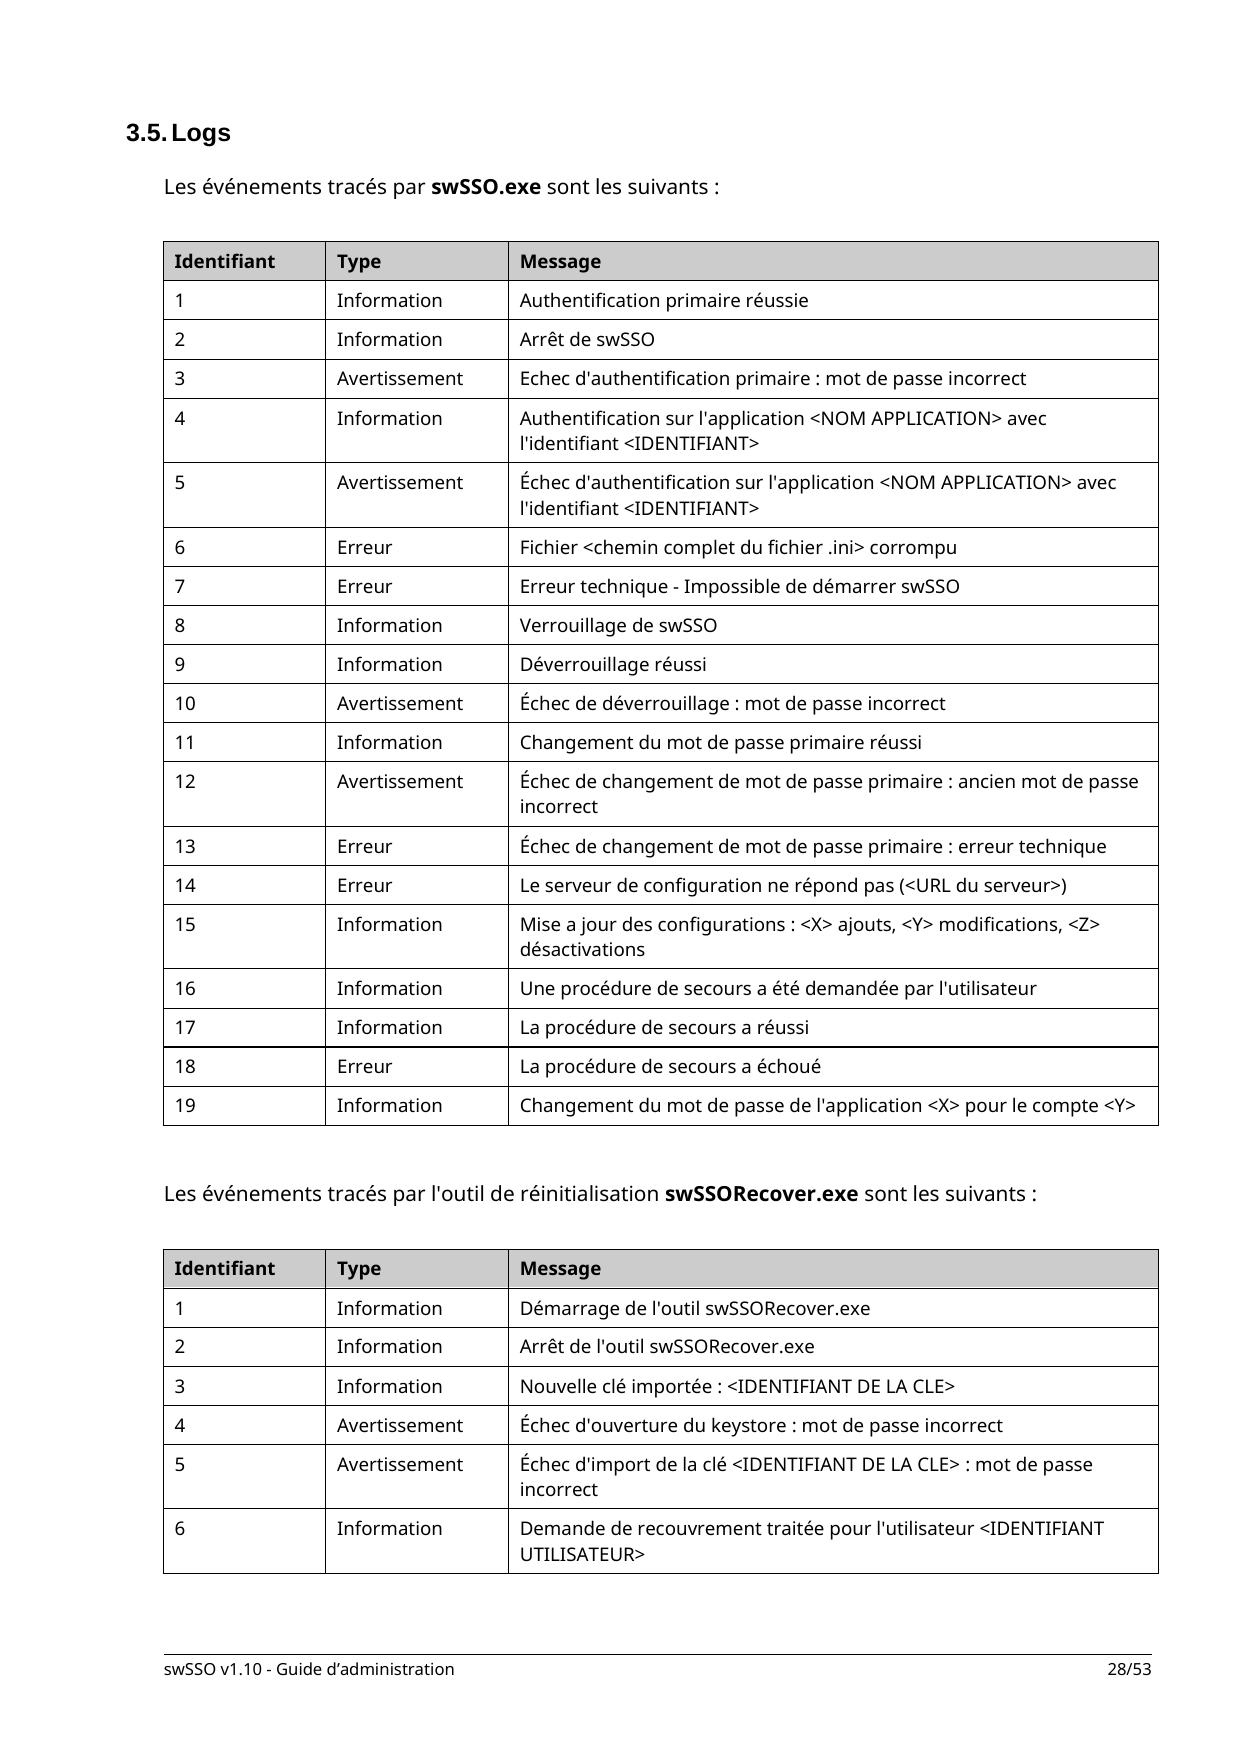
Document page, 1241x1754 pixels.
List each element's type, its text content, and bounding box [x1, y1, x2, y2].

table_cell 14 [164, 866, 325, 904]
table_cell Arrêt de l'outil swSSORecover.exe [509, 1328, 1158, 1366]
table_cell Information [326, 1367, 508, 1405]
table_cell Erreur technique - Impossible de démarrer swSSO [509, 567, 1158, 605]
table_header Type [326, 1250, 508, 1287]
table_cell 8 [164, 606, 325, 644]
table_cell Information [326, 1328, 508, 1366]
table_cell Information [326, 1087, 508, 1124]
table_cell 15 [164, 905, 325, 968]
table_cell Mise a jour des configurations : <X> ajouts, <Y> modifications, <Z> désactivations [509, 905, 1158, 968]
table_cell La procédure de secours a échoué [509, 1048, 1158, 1086]
text Les événements tracés par l'outil de réinitialisation swSSORecover.exe sont les suivants : [164, 1179, 1152, 1207]
table_cell 4 [164, 1406, 325, 1444]
table_cell Échec d'authentification sur l'application <NOM APPLICATION> avec l'identifiant <IDENTIFIANT> [509, 463, 1158, 527]
table_cell Changement du mot de passe de l'application <X> pour le compte <Y> [509, 1087, 1158, 1124]
table_cell Fichier <chemin complet du fichier .ini> corrompu [509, 528, 1158, 566]
table_cell Information [326, 723, 508, 761]
table_cell 18 [164, 1048, 325, 1086]
table_cell Erreur [326, 528, 508, 566]
table_cell 10 [164, 684, 325, 722]
table_cell Avertissement [326, 1406, 508, 1444]
table_cell Erreur [326, 827, 508, 865]
table_header Type [326, 242, 508, 280]
table_cell 13 [164, 827, 325, 865]
table_header Identifiant [164, 1250, 325, 1287]
table_cell Avertissement [326, 1445, 508, 1508]
table_cell Information [326, 1289, 508, 1327]
table_cell 19 [164, 1087, 325, 1124]
table_cell Nouvelle clé importée : <IDENTIFIANT DE LA CLE> [509, 1367, 1158, 1405]
table_cell 9 [164, 645, 325, 683]
table_cell 7 [164, 567, 325, 605]
table_cell Échec d'import de la clé <IDENTIFIANT DE LA CLE> : mot de passe incorrect [509, 1445, 1158, 1508]
text Les événements tracés par swSSO.exe sont les suivants : [164, 172, 1152, 200]
table_cell Erreur [326, 866, 508, 904]
table_cell 3 [164, 1367, 325, 1405]
table_cell Information [326, 281, 508, 319]
table_cell 5 [164, 463, 325, 527]
table_cell 16 [164, 969, 325, 1007]
table_cell Erreur [326, 1048, 508, 1086]
table_cell Information [326, 606, 508, 644]
table_cell 2 [164, 1328, 325, 1366]
table_cell Échec de changement de mot de passe primaire : ancien mot de passe incorrect [509, 762, 1158, 826]
table_cell Arrêt de swSSO [509, 320, 1158, 358]
table_cell Verrouillage de swSSO [509, 606, 1158, 644]
table_cell Information [326, 1509, 508, 1573]
table_cell Echec d'authentification primaire : mot de passe incorrect [509, 360, 1158, 397]
table_cell Avertissement [326, 463, 508, 527]
table_cell Information [326, 1009, 508, 1046]
table_cell Changement du mot de passe primaire réussi [509, 723, 1158, 761]
table_cell 6 [164, 1509, 325, 1573]
table_cell 17 [164, 1009, 325, 1046]
table_cell Information [326, 645, 508, 683]
table_header Message [509, 1250, 1158, 1287]
table_cell Échec de changement de mot de passe primaire : erreur technique [509, 827, 1158, 865]
table_cell Information [326, 399, 508, 462]
table_cell Démarrage de l'outil swSSORecover.exe [509, 1289, 1158, 1327]
table_cell Authentification sur l'application <NOM APPLICATION> avec l'identifiant <IDENTIFIANT> [509, 399, 1158, 462]
table_cell 12 [164, 762, 325, 826]
table_cell La procédure de secours a réussi [509, 1009, 1158, 1046]
table_cell Information [326, 320, 508, 358]
table_cell Échec de déverrouillage : mot de passe incorrect [509, 684, 1158, 722]
table_cell Information [326, 905, 508, 968]
table_cell 5 [164, 1445, 325, 1508]
table_header Identifiant [164, 242, 325, 280]
table_cell 3 [164, 360, 325, 397]
table_cell Avertissement [326, 684, 508, 722]
table_cell Authentification primaire réussie [509, 281, 1158, 319]
table_header Message [509, 242, 1158, 280]
table_cell 11 [164, 723, 325, 761]
table_cell Avertissement [326, 360, 508, 397]
table_cell Information [326, 969, 508, 1007]
subtitle Logs [126, 118, 1152, 147]
table_cell Erreur [326, 567, 508, 605]
table_cell Demande de recouvrement traitée pour l'utilisateur <IDENTIFIANT UTILISATEUR> [509, 1509, 1158, 1573]
table_cell 6 [164, 528, 325, 566]
table_cell 1 [164, 281, 325, 319]
table_cell 4 [164, 399, 325, 462]
table_cell Une procédure de secours a été demandée par l'utilisateur [509, 969, 1158, 1007]
table_cell Le serveur de configuration ne répond pas (<URL du serveur>) [509, 866, 1158, 904]
table_cell Avertissement [326, 762, 508, 826]
table_cell Échec d'ouverture du keystore : mot de passe incorrect [509, 1406, 1158, 1444]
table_cell 2 [164, 320, 325, 358]
table_cell 1 [164, 1289, 325, 1327]
table_cell Déverrouillage réussi [509, 645, 1158, 683]
